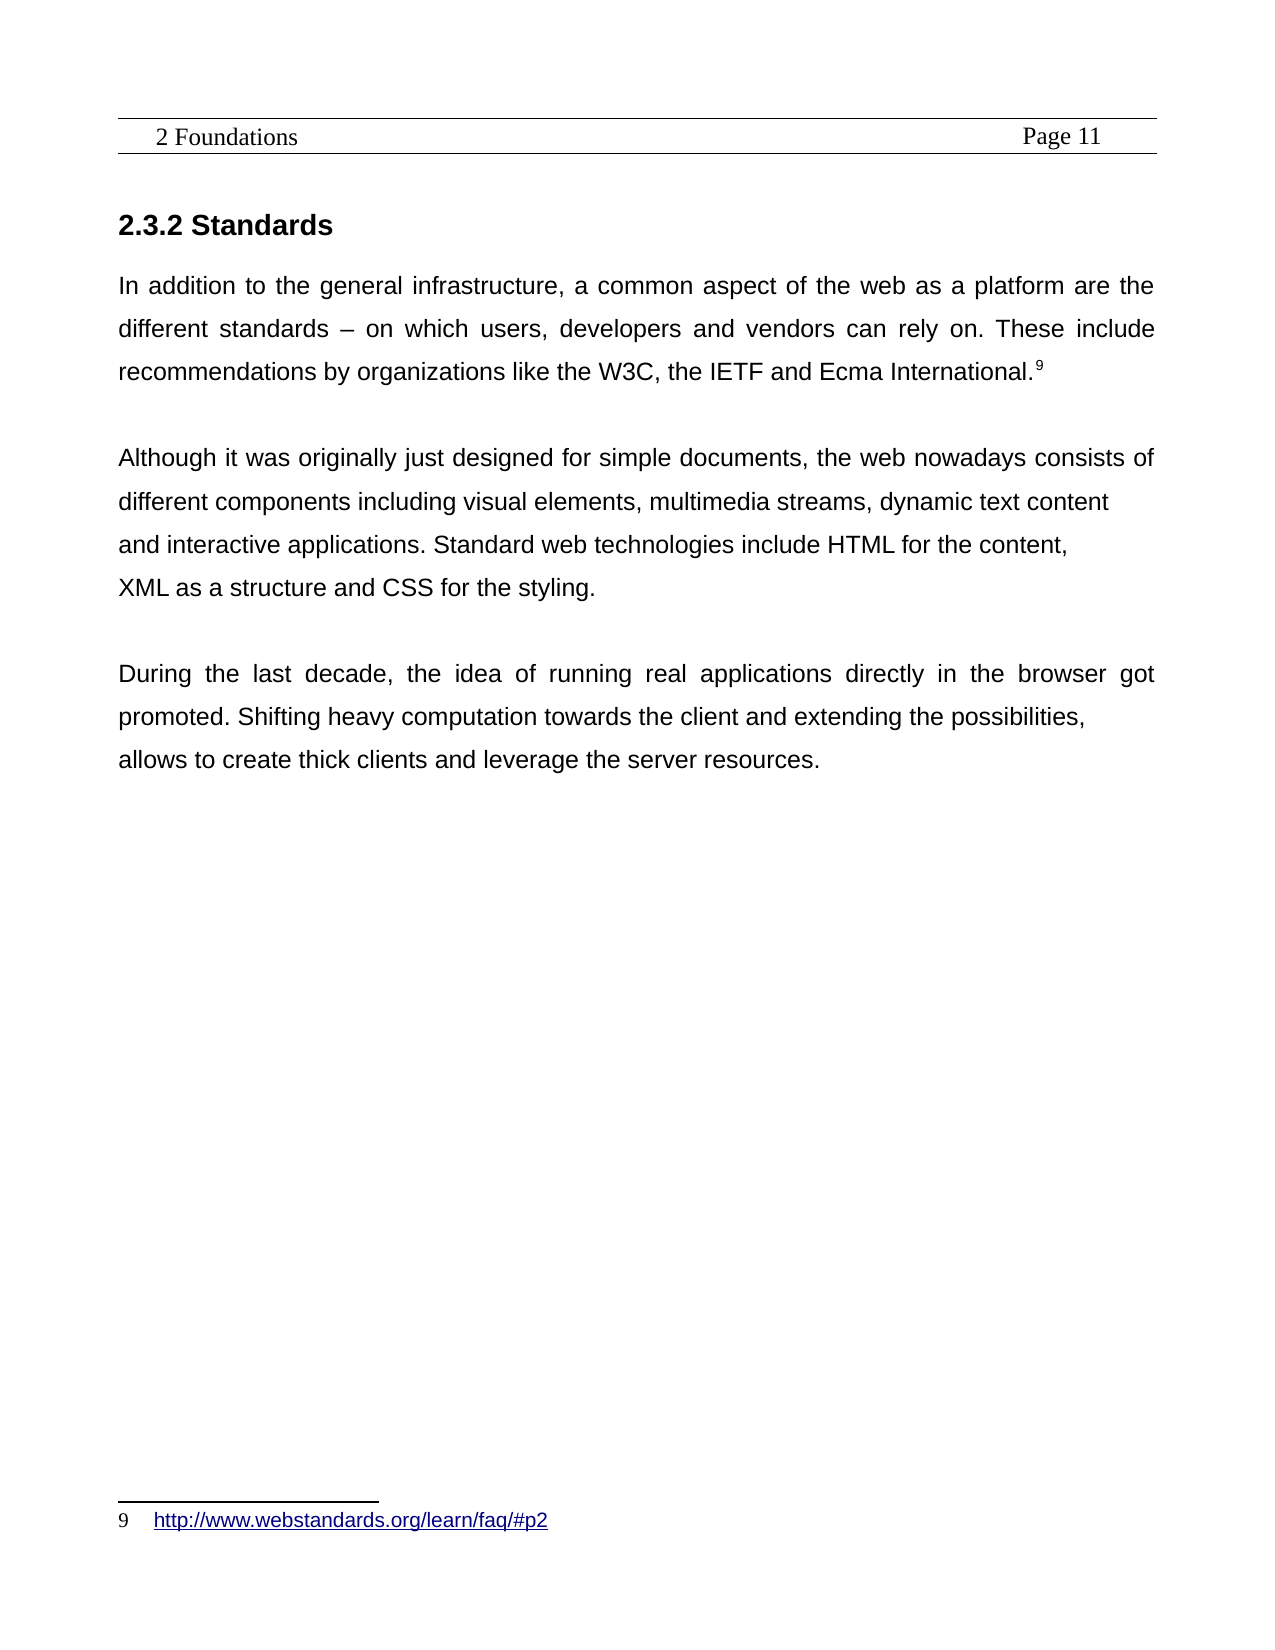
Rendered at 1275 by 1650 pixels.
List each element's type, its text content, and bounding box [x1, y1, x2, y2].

text Although it was originally just designed for simple documents, the web nowadays consists of different components including visual elements, multimedia streams, dynamic text content [118, 443, 1157, 515]
text During the last decade, the idea of running real applications directly in the browser got promoted. Shifting heavy computation towards the client and extending the possibilities, [118, 659, 1157, 731]
text In addition to the general infrastructure, a common aspect of the web as a platform are the different standards – on which users, developers and vendors can rely on. These include recommendations by organizations like the W3C, the IETF and Ecma International. [118, 271, 1157, 386]
subtitle 2.3.2 Standards [118, 208, 1157, 242]
text XML as a structure and CSS for the styling. [118, 573, 1157, 602]
text and interactive applications. Standard web technologies include HTML for the content, [118, 530, 1157, 558]
text allows to create thick clients and leverage the server resources. [118, 745, 1157, 774]
text http://www.webstandards.org/learn/faq/#p2 [118, 1508, 1157, 1532]
